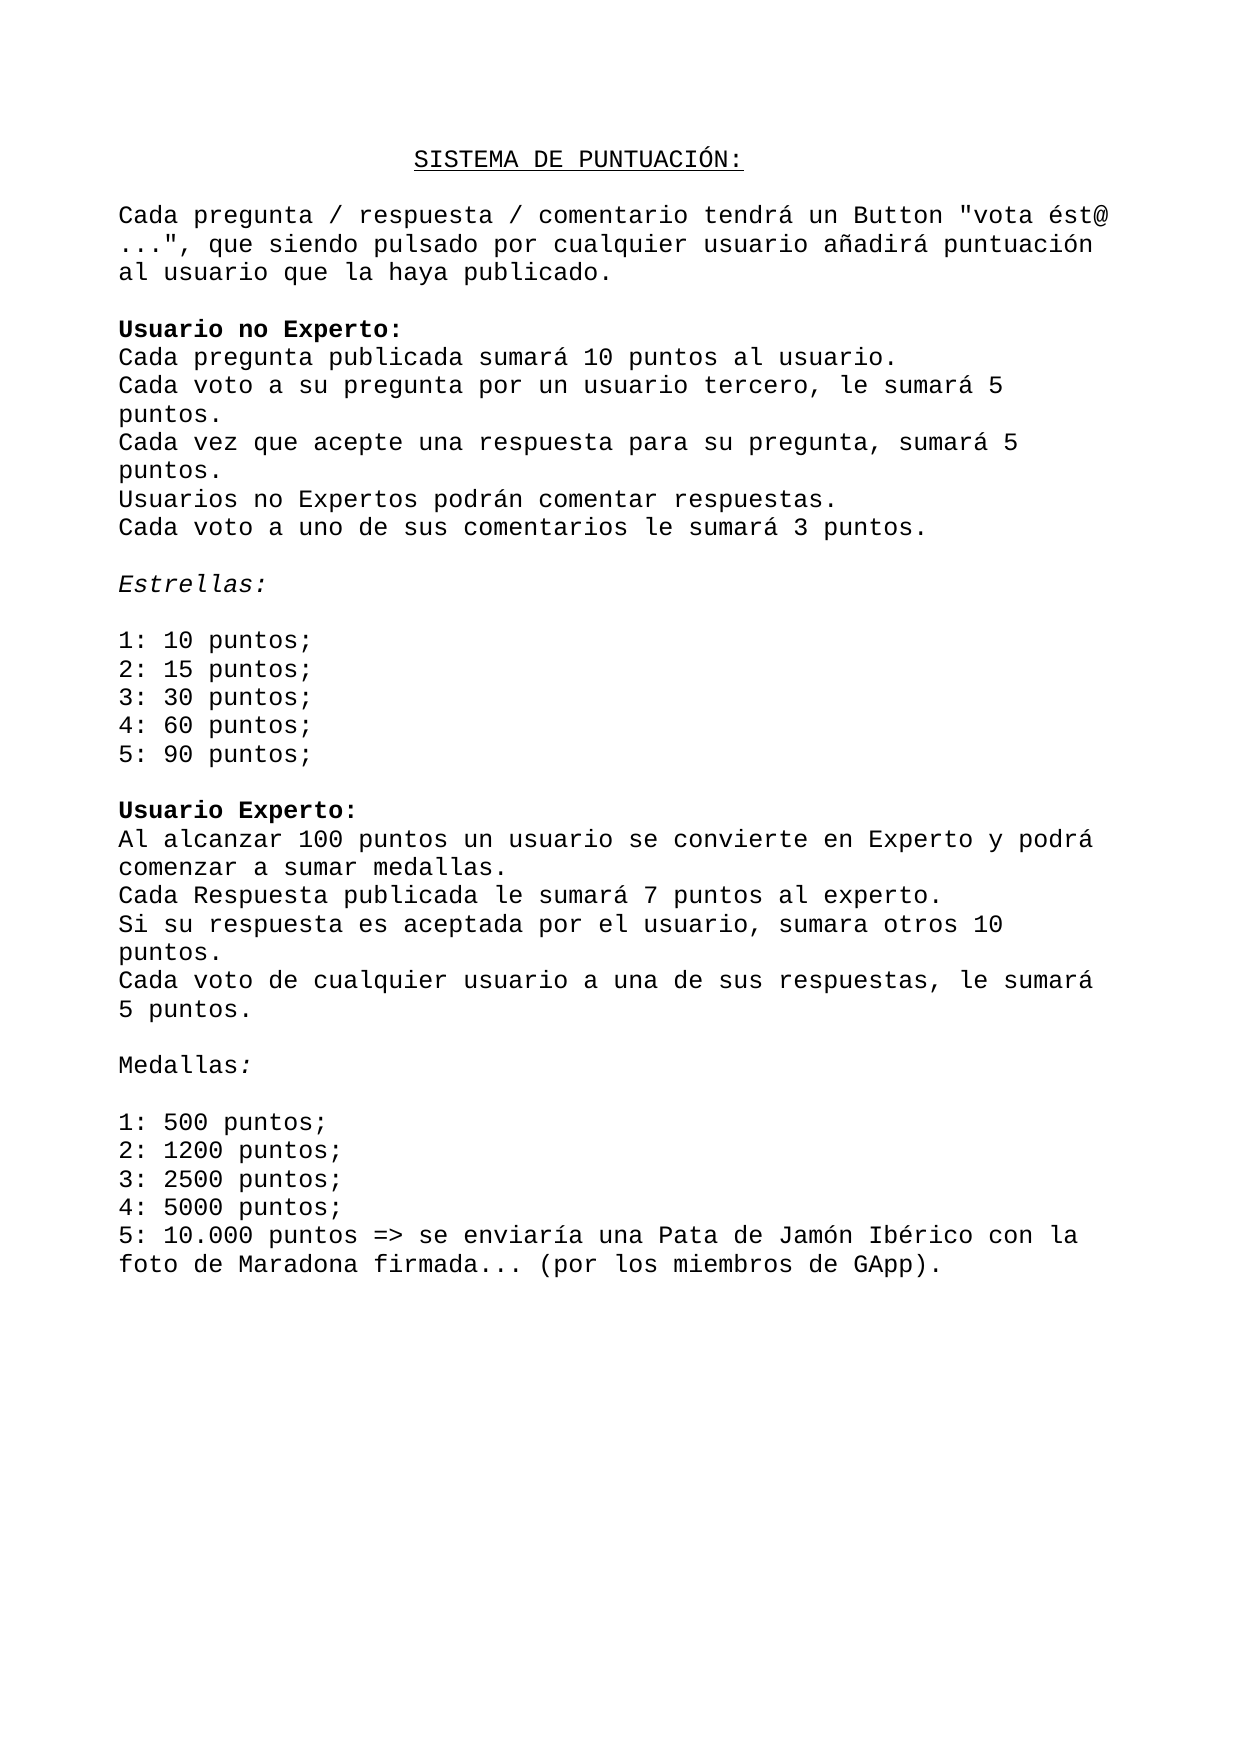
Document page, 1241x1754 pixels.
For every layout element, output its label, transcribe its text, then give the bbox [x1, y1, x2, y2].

text 1: 10 puntos; 2: 15 puntos; 3: 30 puntos; 4: 60 puntos; 5: 90 puntos; [118, 600, 1122, 770]
text Estrellas: [118, 571, 1122, 600]
text Al alcanzar 100 puntos un usuario se convierte en Experto y podrá comenzar a sumar medallas. Cada Respuesta publicada le sumará 7 puntos al experto. Si su respuesta es aceptada por el usuario, sumara otros 10 puntos. Cada voto de cualquier usuario a una de sus respuestas, le sumará 5 puntos. [118, 826, 1122, 1025]
text Cada voto a uno de sus comentarios le sumará 3 puntos. [118, 515, 1122, 543]
text Medallas: [118, 1053, 1122, 1081]
text Usuario Experto: [118, 798, 1122, 826]
text 1: 500 puntos; 2: 1200 puntos; 3: 2500 puntos; 4: 5000 puntos; 5: 10.000 puntos => se enviaría una Pata de Jamón Ibérico con la foto de Maradona firmada... (por los miembros de GApp). [118, 1081, 1122, 1280]
text SISTEMA DE PUNTUACIÓN: [118, 146, 1122, 175]
text Usuario no Experto: Cada pregunta publicada sumará 10 puntos al usuario. Cada voto a su pregunta por un usuario tercero, le sumará 5 puntos. Cada vez que acepte una respuesta para su pregunta, sumará 5 puntos. Usuarios no Expertos podrán comentar respuestas. [118, 316, 1122, 515]
text Cada pregunta / respuesta / comentario tendrá un Button "vota ést@ ...", que siendo pulsado por cualquier usuario añadirá puntuación al usuario que la haya publicado. [118, 203, 1122, 288]
